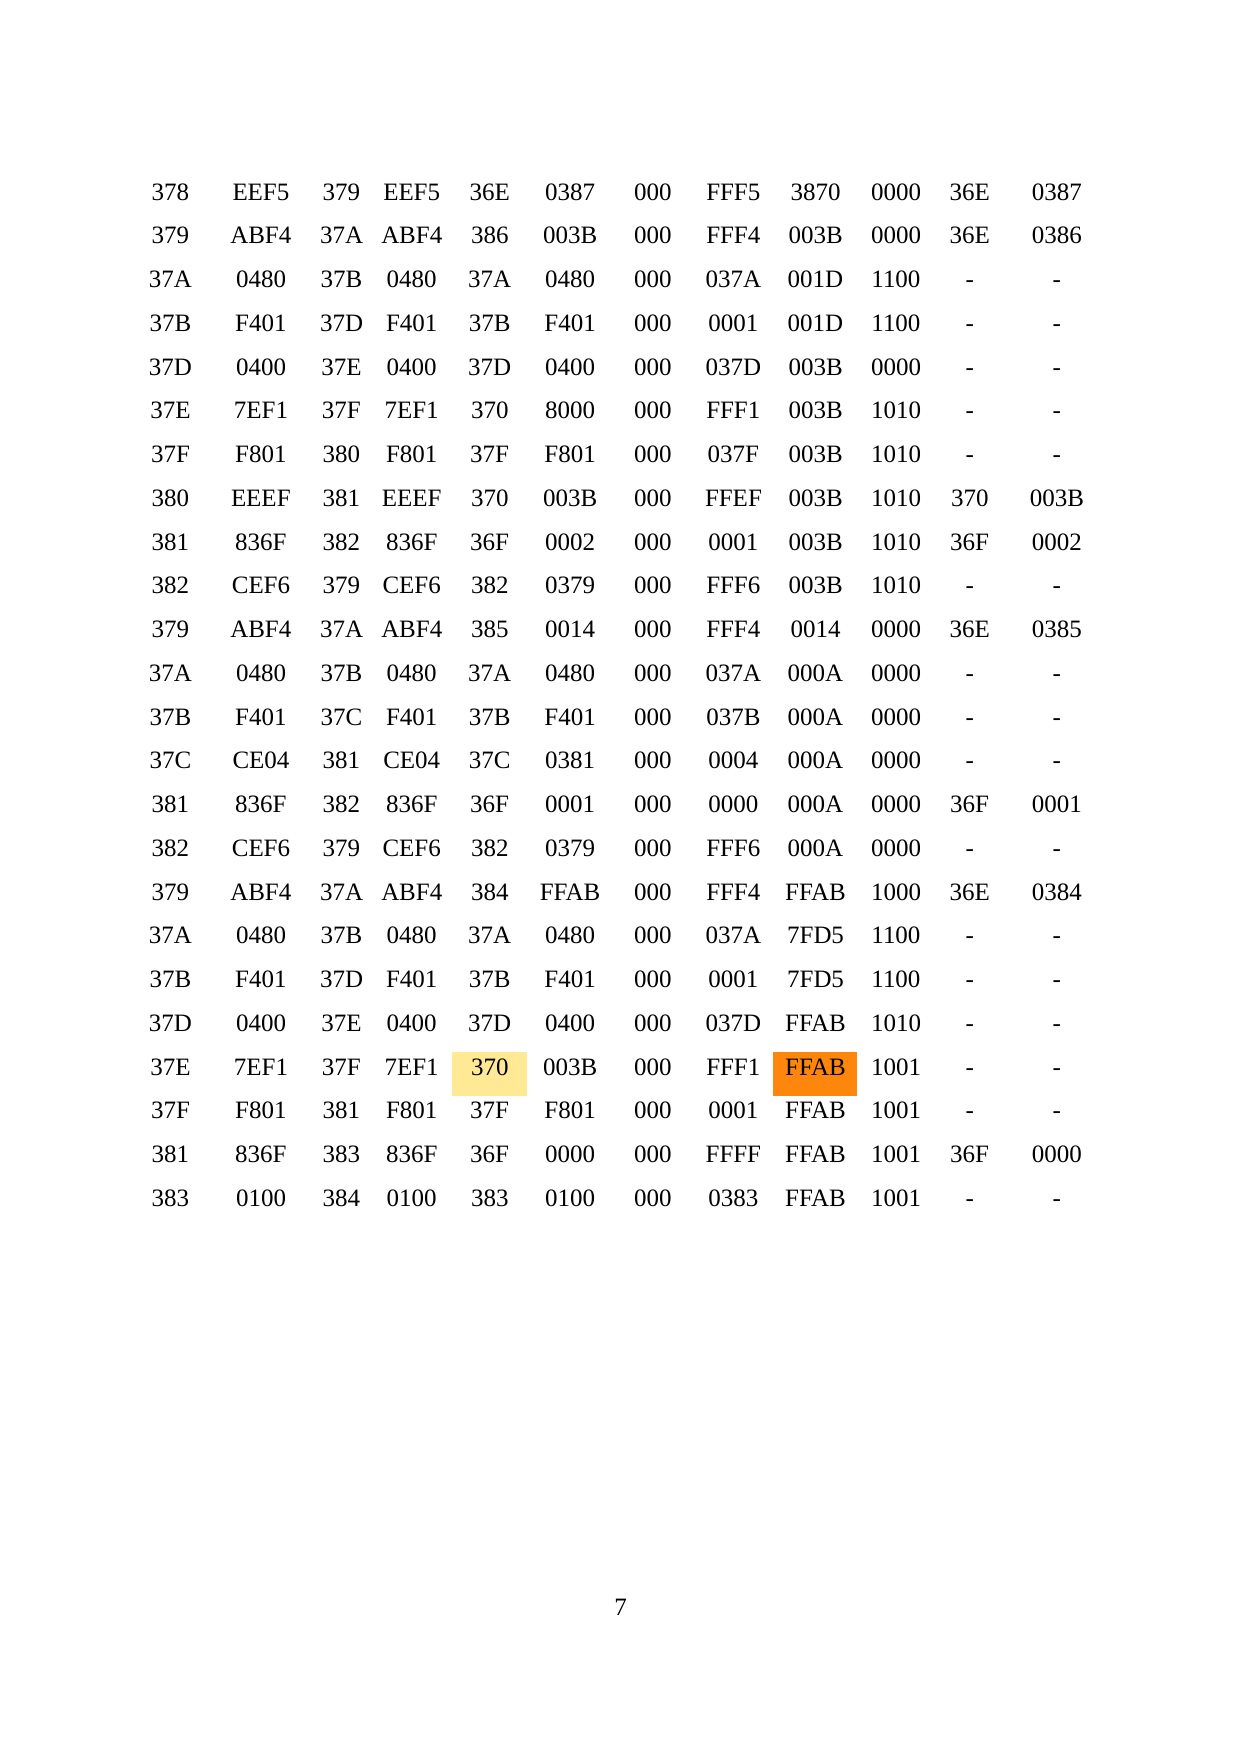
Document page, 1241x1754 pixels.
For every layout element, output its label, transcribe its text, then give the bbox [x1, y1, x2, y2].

table_cell 0480 [527, 658, 612, 702]
table_cell 37F [452, 1096, 527, 1139]
table_cell 379 [130, 877, 210, 921]
table_cell 003B [527, 1052, 612, 1096]
table_cell - [934, 702, 1005, 746]
table_cell 0480 [210, 264, 311, 308]
table_cell F801 [527, 1096, 612, 1139]
table_cell 36F [452, 527, 527, 571]
table_cell 003B [1005, 483, 1108, 527]
table_cell 37E [130, 396, 210, 439]
table_cell F401 [527, 702, 612, 746]
table_cell 7FD5 [773, 964, 857, 1008]
table_cell 37F [311, 396, 371, 439]
table_cell 037D [693, 352, 773, 396]
table_cell FFAB [773, 1008, 857, 1052]
table_cell F801 [527, 439, 612, 483]
table_cell 000A [773, 746, 857, 789]
table_cell 0000 [857, 833, 934, 877]
table_cell 384 [311, 1183, 371, 1227]
table_cell 1010 [857, 483, 934, 527]
table_cell FFAB [773, 1096, 857, 1139]
table_cell 000 [613, 964, 693, 1008]
table_cell 37D [452, 352, 527, 396]
table_cell 000 [613, 177, 693, 221]
table_cell 000 [613, 1096, 693, 1139]
table_cell 000 [613, 396, 693, 439]
table_cell 0001 [693, 527, 773, 571]
table_cell 0400 [527, 1008, 612, 1052]
table_cell 37D [311, 964, 371, 1008]
table_cell 7EF1 [371, 396, 452, 439]
table_cell CEF6 [210, 833, 311, 877]
table_cell - [1005, 833, 1108, 877]
table_cell 0001 [527, 789, 612, 833]
table_cell 381 [130, 1139, 210, 1183]
table_cell 37B [452, 702, 527, 746]
table_cell FFAB [773, 1139, 857, 1183]
table_cell 1100 [857, 964, 934, 1008]
table_cell ABF4 [371, 614, 452, 658]
table_cell 0100 [527, 1183, 612, 1227]
table_cell 37D [452, 1008, 527, 1052]
table_cell 001D [773, 308, 857, 352]
table_cell 381 [311, 1096, 371, 1139]
table_cell 37A [311, 877, 371, 921]
table_cell 0400 [371, 1008, 452, 1052]
table_cell EEEF [371, 483, 452, 527]
table_cell 37B [130, 702, 210, 746]
table_cell 000 [613, 221, 693, 264]
table_cell EEF5 [210, 177, 311, 221]
table_cell 382 [311, 789, 371, 833]
table_cell 0001 [1005, 789, 1108, 833]
table_cell - [1005, 1183, 1108, 1227]
table_cell - [1005, 571, 1108, 614]
table_cell 37E [130, 1052, 210, 1096]
table_cell 381 [311, 483, 371, 527]
table_cell FFF6 [693, 571, 773, 614]
table_cell 0480 [527, 921, 612, 964]
table_cell - [934, 1052, 1005, 1096]
table_cell - [934, 658, 1005, 702]
table_cell 36F [452, 1139, 527, 1183]
table_cell 000 [613, 1183, 693, 1227]
table_cell - [934, 133, 1005, 177]
table_cell 381 [130, 527, 210, 571]
table_cell 003B [773, 352, 857, 396]
table_cell CE04 [371, 746, 452, 789]
table_cell 36F [452, 789, 527, 833]
table_cell 000 [613, 308, 693, 352]
table_cell - [1005, 439, 1108, 483]
table_cell 836F [210, 527, 311, 571]
table_cell 37F [130, 1096, 210, 1139]
table_cell 37D [311, 308, 371, 352]
table_cell [527, 133, 612, 177]
table_cell - [934, 1096, 1005, 1139]
table_cell CE04 [210, 746, 311, 789]
table_cell 000 [613, 527, 693, 571]
table_cell 0000 [857, 746, 934, 789]
table_cell - [934, 571, 1005, 614]
table_cell 37A [130, 658, 210, 702]
table_cell 000 [613, 746, 693, 789]
table_cell 1001 [857, 1139, 934, 1183]
table_cell 0004 [693, 746, 773, 789]
table_cell 003B [773, 439, 857, 483]
table_cell 037A [693, 658, 773, 702]
table_cell 379 [130, 614, 210, 658]
table_cell 0381 [527, 746, 612, 789]
table_cell 0002 [527, 527, 612, 571]
table_cell 36E [934, 221, 1005, 264]
table_cell - [1005, 658, 1108, 702]
table_cell 0480 [210, 658, 311, 702]
table_cell 0000 [857, 614, 934, 658]
table_cell 0379 [527, 571, 612, 614]
table_cell F401 [371, 308, 452, 352]
table_cell 037B [693, 702, 773, 746]
table_cell 36F [934, 789, 1005, 833]
table_cell 370 [452, 1052, 527, 1096]
table_cell 0001 [693, 964, 773, 1008]
table_cell 382 [130, 833, 210, 877]
table_cell 7EF1 [210, 396, 311, 439]
table_cell 1010 [857, 396, 934, 439]
table_cell - [934, 964, 1005, 1008]
table_cell 003B [773, 571, 857, 614]
table_cell 001D [773, 264, 857, 308]
table_cell FFAB [527, 877, 612, 921]
table_cell 0379 [527, 833, 612, 877]
table_cell - [1005, 921, 1108, 964]
table_cell 000 [613, 702, 693, 746]
table_cell 37D [130, 1008, 210, 1052]
table_cell ABF4 [210, 877, 311, 921]
table_cell FFF4 [693, 614, 773, 658]
table_cell 1100 [857, 264, 934, 308]
table_cell FFEF [693, 483, 773, 527]
table_cell 000 [613, 658, 693, 702]
table_cell - [934, 833, 1005, 877]
table_cell ABF4 [210, 221, 311, 264]
table_cell 000 [613, 921, 693, 964]
table_cell - [1005, 308, 1108, 352]
table_cell 0480 [371, 264, 452, 308]
table_cell 836F [371, 789, 452, 833]
table_cell 382 [130, 571, 210, 614]
table_cell 37B [130, 964, 210, 1008]
table_cell 386 [452, 221, 527, 264]
table_cell 383 [311, 1139, 371, 1183]
table_cell FFF1 [693, 396, 773, 439]
table_cell 000 [613, 571, 693, 614]
table_cell [210, 133, 311, 177]
table_cell 37A [452, 264, 527, 308]
table_cell CEF6 [210, 571, 311, 614]
table_cell 382 [311, 527, 371, 571]
table_cell F801 [371, 439, 452, 483]
table_cell 370 [452, 483, 527, 527]
table_cell 37F [130, 439, 210, 483]
table_cell 7EF1 [210, 1052, 311, 1096]
table_cell - [1005, 964, 1108, 1008]
table_cell - [1005, 133, 1108, 177]
table_cell 37B [452, 964, 527, 1008]
table_cell 1000 [857, 877, 934, 921]
table_cell 0480 [371, 921, 452, 964]
table_cell [311, 133, 371, 177]
table_cell - [934, 264, 1005, 308]
table_cell 37A [452, 921, 527, 964]
table_cell 0100 [210, 1183, 311, 1227]
table_cell [693, 133, 773, 177]
table_cell 37A [130, 921, 210, 964]
table_cell FFAB [773, 1183, 857, 1227]
table_cell 000 [613, 439, 693, 483]
table_cell 1001 [857, 1052, 934, 1096]
table_cell 1001 [857, 1096, 934, 1139]
table_cell 36E [934, 614, 1005, 658]
table_cell 000 [613, 789, 693, 833]
table_cell 37C [130, 746, 210, 789]
table_cell 382 [452, 571, 527, 614]
table_cell 000 [613, 483, 693, 527]
table_cell F401 [527, 308, 612, 352]
table_cell [130, 133, 210, 177]
table_cell 0000 [857, 789, 934, 833]
table_cell 382 [452, 833, 527, 877]
table_cell 383 [130, 1183, 210, 1227]
table_cell 000 [613, 352, 693, 396]
table_cell 36E [934, 177, 1005, 221]
table_cell 37A [452, 658, 527, 702]
table_cell 36F [934, 527, 1005, 571]
table_cell 0000 [857, 352, 934, 396]
table_cell 379 [130, 221, 210, 264]
table_cell 1100 [857, 308, 934, 352]
table_cell 0000 [857, 658, 934, 702]
table_cell 003B [527, 221, 612, 264]
table_cell 0387 [1005, 177, 1108, 221]
table_cell ABF4 [210, 614, 311, 658]
table_cell 37C [311, 702, 371, 746]
table_cell 003B [527, 483, 612, 527]
table_cell [371, 133, 452, 177]
table_cell FFF6 [693, 833, 773, 877]
table_cell 836F [210, 1139, 311, 1183]
table_cell 37E [311, 1008, 371, 1052]
table_cell 37B [130, 308, 210, 352]
table_cell 384 [452, 877, 527, 921]
table_cell 37B [452, 308, 527, 352]
table_cell [613, 133, 693, 177]
table_cell 0385 [1005, 614, 1108, 658]
table_cell 37A [311, 221, 371, 264]
table_cell - [934, 1183, 1005, 1227]
table_cell F401 [527, 964, 612, 1008]
table_cell 7EF1 [371, 1052, 452, 1096]
table_cell 37A [130, 264, 210, 308]
table_cell 0386 [1005, 221, 1108, 264]
table_cell 36E [934, 877, 1005, 921]
table_cell 379 [311, 177, 371, 221]
table_cell - [934, 352, 1005, 396]
table_cell FFAB [773, 1052, 857, 1096]
table_cell - [1005, 1008, 1108, 1052]
table_cell - [934, 439, 1005, 483]
table_cell F801 [371, 1096, 452, 1139]
table_cell [857, 133, 934, 177]
table_cell 003B [773, 396, 857, 439]
table_cell 378 [130, 177, 210, 221]
table_cell F401 [210, 702, 311, 746]
table_cell 0000 [1005, 1139, 1108, 1183]
table_cell 0384 [1005, 877, 1108, 921]
table_cell 1010 [857, 527, 934, 571]
table_cell 380 [130, 483, 210, 527]
table_cell 0100 [371, 1183, 452, 1227]
table_cell 0014 [773, 614, 857, 658]
table_cell 836F [210, 789, 311, 833]
table_cell FFFF [693, 1139, 773, 1183]
table_cell FFF1 [693, 1052, 773, 1096]
table_cell 037F [693, 439, 773, 483]
table_cell 0001 [693, 308, 773, 352]
table_cell 0000 [857, 177, 934, 221]
table_cell 0387 [527, 177, 612, 221]
table_cell 379 [311, 571, 371, 614]
table_cell [773, 133, 857, 177]
table_cell 1010 [857, 439, 934, 483]
table_cell 7FD5 [773, 921, 857, 964]
table_cell 0383 [693, 1183, 773, 1227]
table_cell 36F [934, 1139, 1005, 1183]
table_cell 037A [693, 264, 773, 308]
table_cell ABF4 [371, 877, 452, 921]
table_cell 8000 [527, 396, 612, 439]
table_cell 0400 [210, 352, 311, 396]
table_cell 0002 [1005, 527, 1108, 571]
table_cell 003B [773, 527, 857, 571]
table_cell F401 [371, 964, 452, 1008]
table_cell 0480 [527, 264, 612, 308]
table_cell 3870 [773, 177, 857, 221]
table_cell 0014 [527, 614, 612, 658]
table_cell - [1005, 746, 1108, 789]
table_cell ABF4 [371, 221, 452, 264]
table_cell 000A [773, 702, 857, 746]
table_cell FFF4 [693, 877, 773, 921]
table_cell 385 [452, 614, 527, 658]
table_cell - [934, 921, 1005, 964]
table_cell 037D [693, 1008, 773, 1052]
table_cell 836F [371, 1139, 452, 1183]
table_cell 383 [452, 1183, 527, 1227]
table_cell CEF6 [371, 571, 452, 614]
table_cell 0001 [693, 1096, 773, 1139]
table_cell 000A [773, 833, 857, 877]
table_cell 0400 [371, 352, 452, 396]
table_cell 000 [613, 833, 693, 877]
table_cell F801 [210, 439, 311, 483]
table_cell 000A [773, 789, 857, 833]
table_cell 0000 [693, 789, 773, 833]
table_cell 836F [371, 527, 452, 571]
table_cell - [934, 746, 1005, 789]
table_cell 37F [452, 439, 527, 483]
table_cell F801 [210, 1096, 311, 1139]
table_cell 037A [693, 921, 773, 964]
table_cell 000 [613, 877, 693, 921]
table_cell 000 [613, 614, 693, 658]
table_cell - [1005, 264, 1108, 308]
table_cell 0400 [527, 352, 612, 396]
table_cell 381 [130, 789, 210, 833]
table_cell - [934, 396, 1005, 439]
table_cell 1100 [857, 921, 934, 964]
table_cell FFF5 [693, 177, 773, 221]
table_cell F401 [210, 964, 311, 1008]
table_cell - [1005, 352, 1108, 396]
table_cell F401 [210, 308, 311, 352]
table_cell 000 [613, 1008, 693, 1052]
table_cell 37D [130, 352, 210, 396]
table_cell 0000 [527, 1139, 612, 1183]
table_cell 37F [311, 1052, 371, 1096]
table_cell 370 [934, 483, 1005, 527]
table_cell 0480 [210, 921, 311, 964]
table_cell - [1005, 1096, 1108, 1139]
table_cell EEF5 [371, 177, 452, 221]
table_cell 381 [311, 746, 371, 789]
table_cell 37A [311, 614, 371, 658]
table_cell 1010 [857, 571, 934, 614]
table_cell 37E [311, 352, 371, 396]
table_cell 000A [773, 658, 857, 702]
table_cell 0000 [857, 221, 934, 264]
table_cell CEF6 [371, 833, 452, 877]
table_cell - [1005, 396, 1108, 439]
table_cell 003B [773, 483, 857, 527]
table_cell 37B [311, 658, 371, 702]
table_cell 003B [773, 221, 857, 264]
table_cell 000 [613, 1052, 693, 1096]
table_cell [452, 133, 527, 177]
table_cell 370 [452, 396, 527, 439]
table_cell - [934, 308, 1005, 352]
table_cell 36E [452, 177, 527, 221]
table_cell 000 [613, 264, 693, 308]
table_cell FFAB [773, 877, 857, 921]
table_cell 37B [311, 264, 371, 308]
table_cell 380 [311, 439, 371, 483]
table_cell 37C [452, 746, 527, 789]
table_cell 1001 [857, 1183, 934, 1227]
table_cell - [1005, 1052, 1108, 1096]
table_cell - [934, 1008, 1005, 1052]
table_cell 0480 [371, 658, 452, 702]
table_cell 0400 [210, 1008, 311, 1052]
table_cell 000 [613, 1139, 693, 1183]
table_cell 1010 [857, 1008, 934, 1052]
table_cell F401 [371, 702, 452, 746]
table_cell FFF4 [693, 221, 773, 264]
table_cell 379 [311, 833, 371, 877]
table_cell - [1005, 702, 1108, 746]
table_cell EEEF [210, 483, 311, 527]
table_cell 37B [311, 921, 371, 964]
table_cell 0000 [857, 702, 934, 746]
